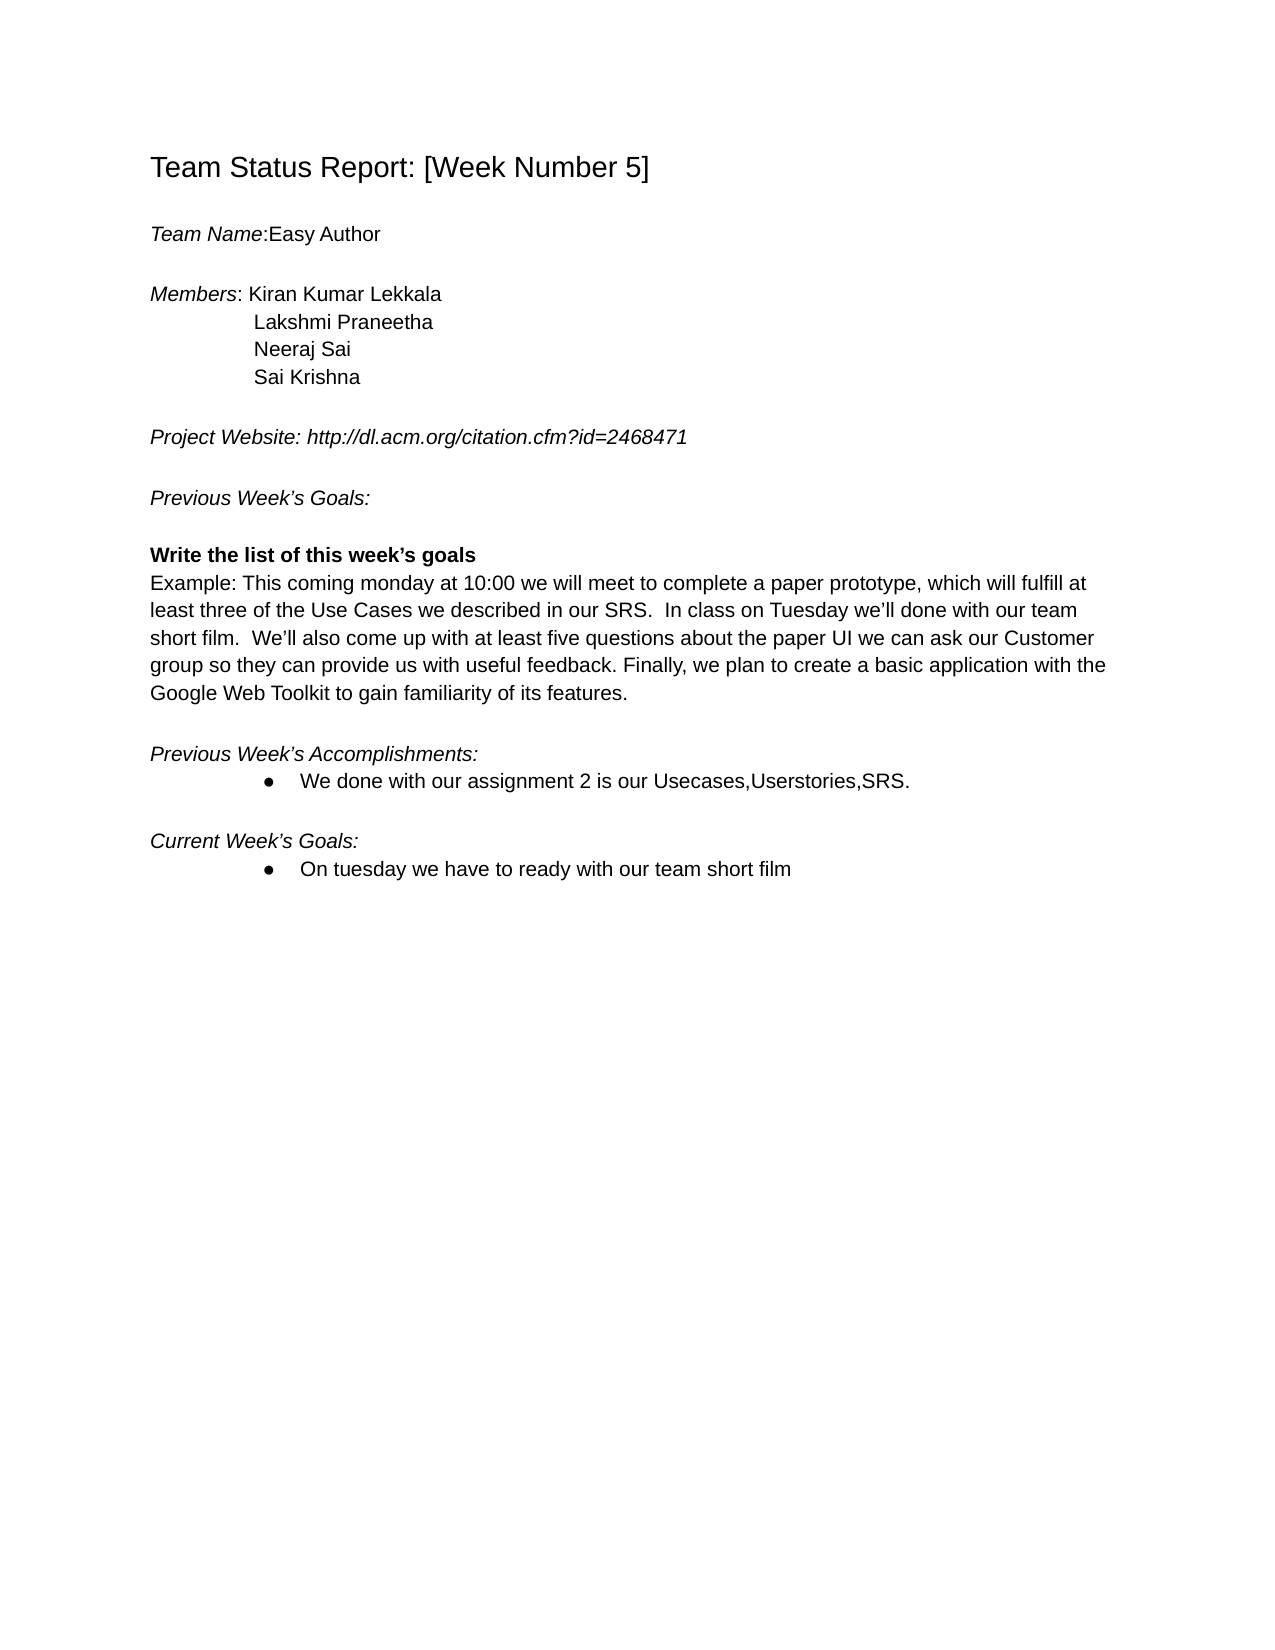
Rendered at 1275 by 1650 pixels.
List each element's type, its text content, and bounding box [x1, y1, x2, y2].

list On tuesday we have to ready with our team short film [225, 857, 1125, 881]
text Members: Kiran Kumar Lekkala [150, 282, 1125, 306]
text Previous Week’s Accomplishments: [150, 741, 1125, 765]
text Project Website: http://dl.acm.org/citation.cfm?id=2468471 [150, 425, 1125, 449]
text Neeraj Sai [150, 337, 1125, 361]
text Example: This coming monday at 10:00 we will meet to complete a paper prototype, which will fulfill at least three of the Use Cases we described in our SRS. In class on Tuesday we’ll done with our team short film. We’ll also come up with at least five questions about the paper UI we can ask our Customer group so they can provide us with useful feedback. Finally, we plan to create a basic application with the Google Web Toolkit to gain familiarity of its features. [150, 571, 1125, 705]
text Team Status Report: [Week Number 5] [150, 150, 1125, 183]
text Write the list of this week’s goals [150, 543, 1125, 567]
text Sai Krishna [150, 364, 1125, 388]
text Previous Week’s Goals: [150, 486, 1125, 509]
text Lakshmi Praneetha [150, 309, 1125, 333]
text Current Week’s Goals: [150, 829, 1125, 853]
text Team Name:Easy Author [150, 222, 1125, 246]
list We done with our assignment 2 is our Usecases,Userstories,SRS. [225, 769, 1125, 793]
